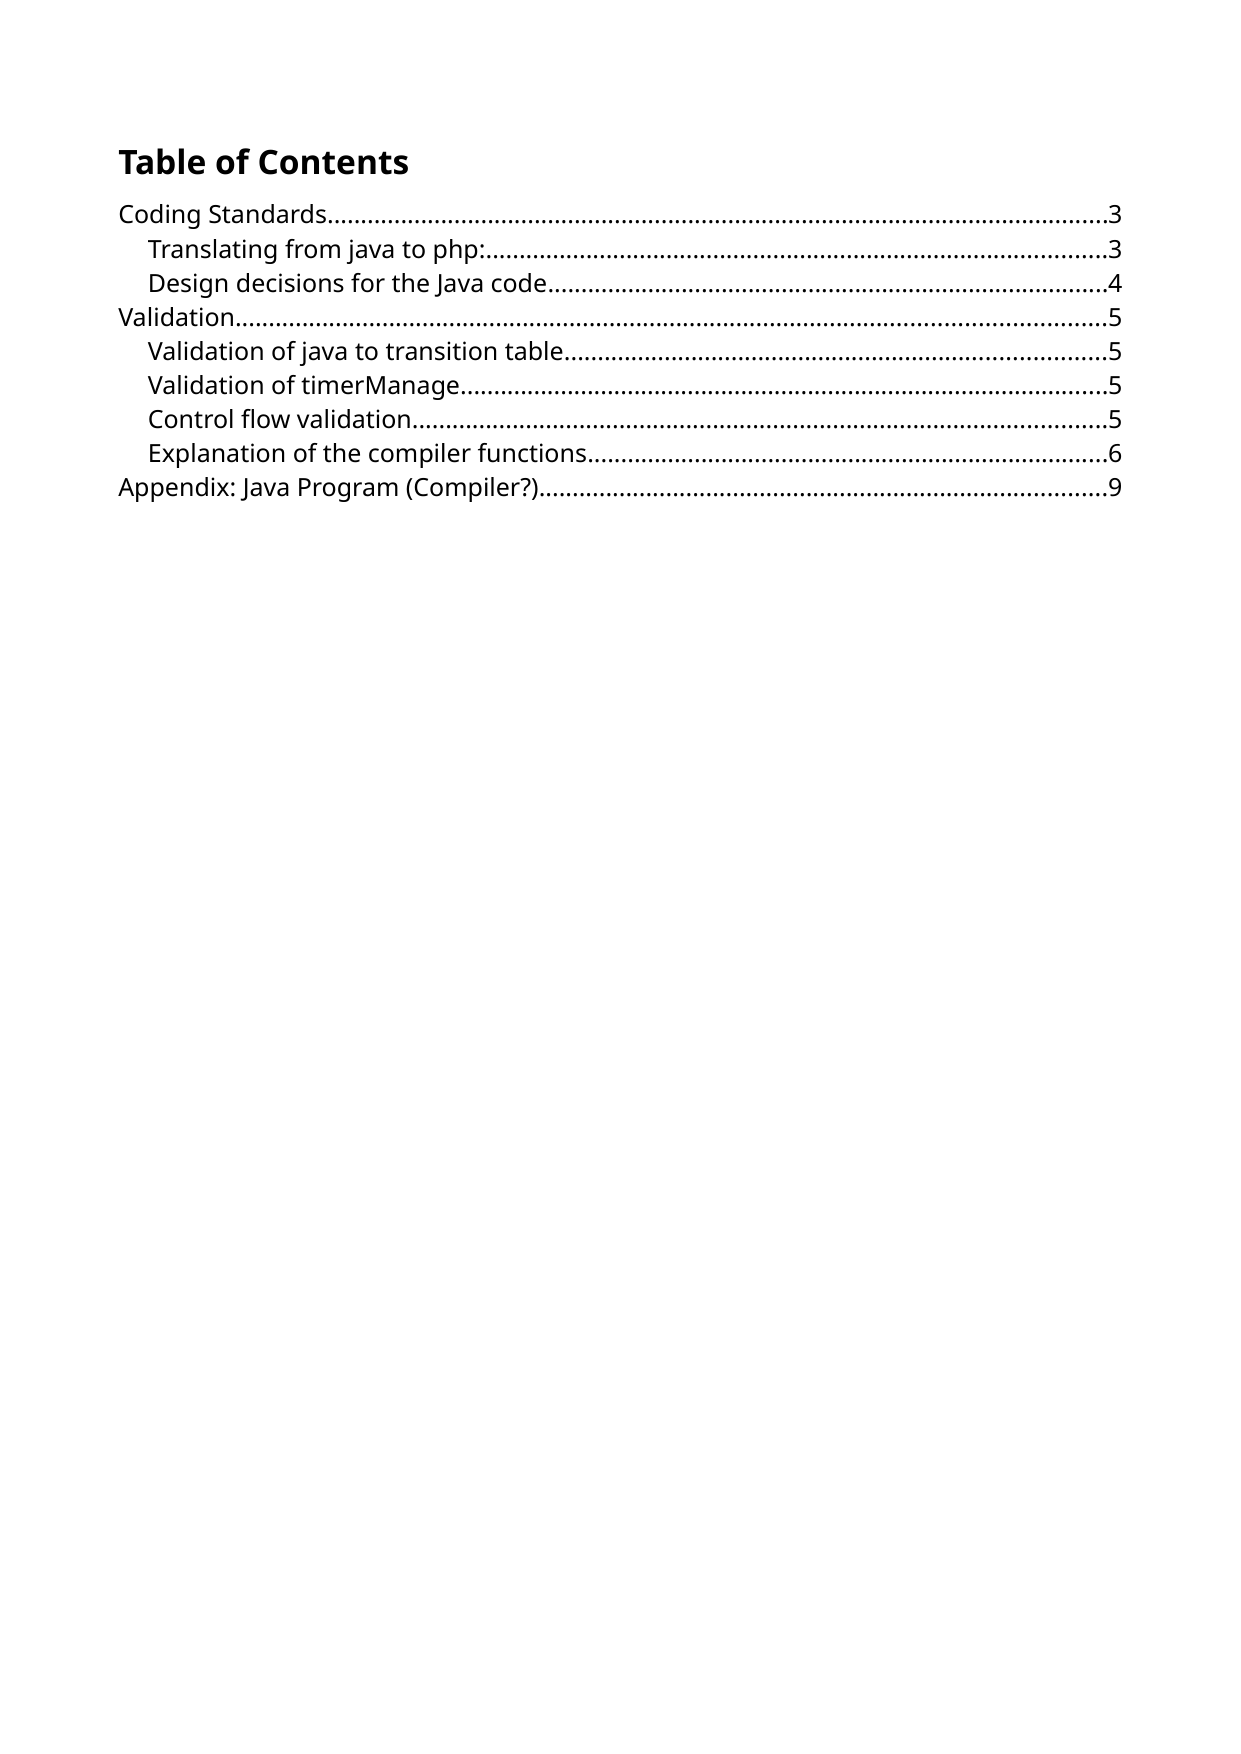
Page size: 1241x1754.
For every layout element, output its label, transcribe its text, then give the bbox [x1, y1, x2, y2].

text Design decisions for the Java code 4 [148, 265, 1122, 299]
text Control flow validation 5 [148, 402, 1122, 436]
text Explanation of the compiler functions 6 [148, 436, 1122, 470]
text Appendix: Java Program (Compiler?) 9 [118, 470, 1122, 504]
subtitle Table of Contents [118, 139, 1122, 185]
text Validation of java to transition table 5 [148, 333, 1122, 367]
text Validation of timerManage 5 [148, 367, 1122, 402]
text Coding Standards 3 [118, 197, 1122, 231]
text Validation 5 [118, 299, 1122, 333]
text Translating from java to php: 3 [148, 231, 1122, 265]
